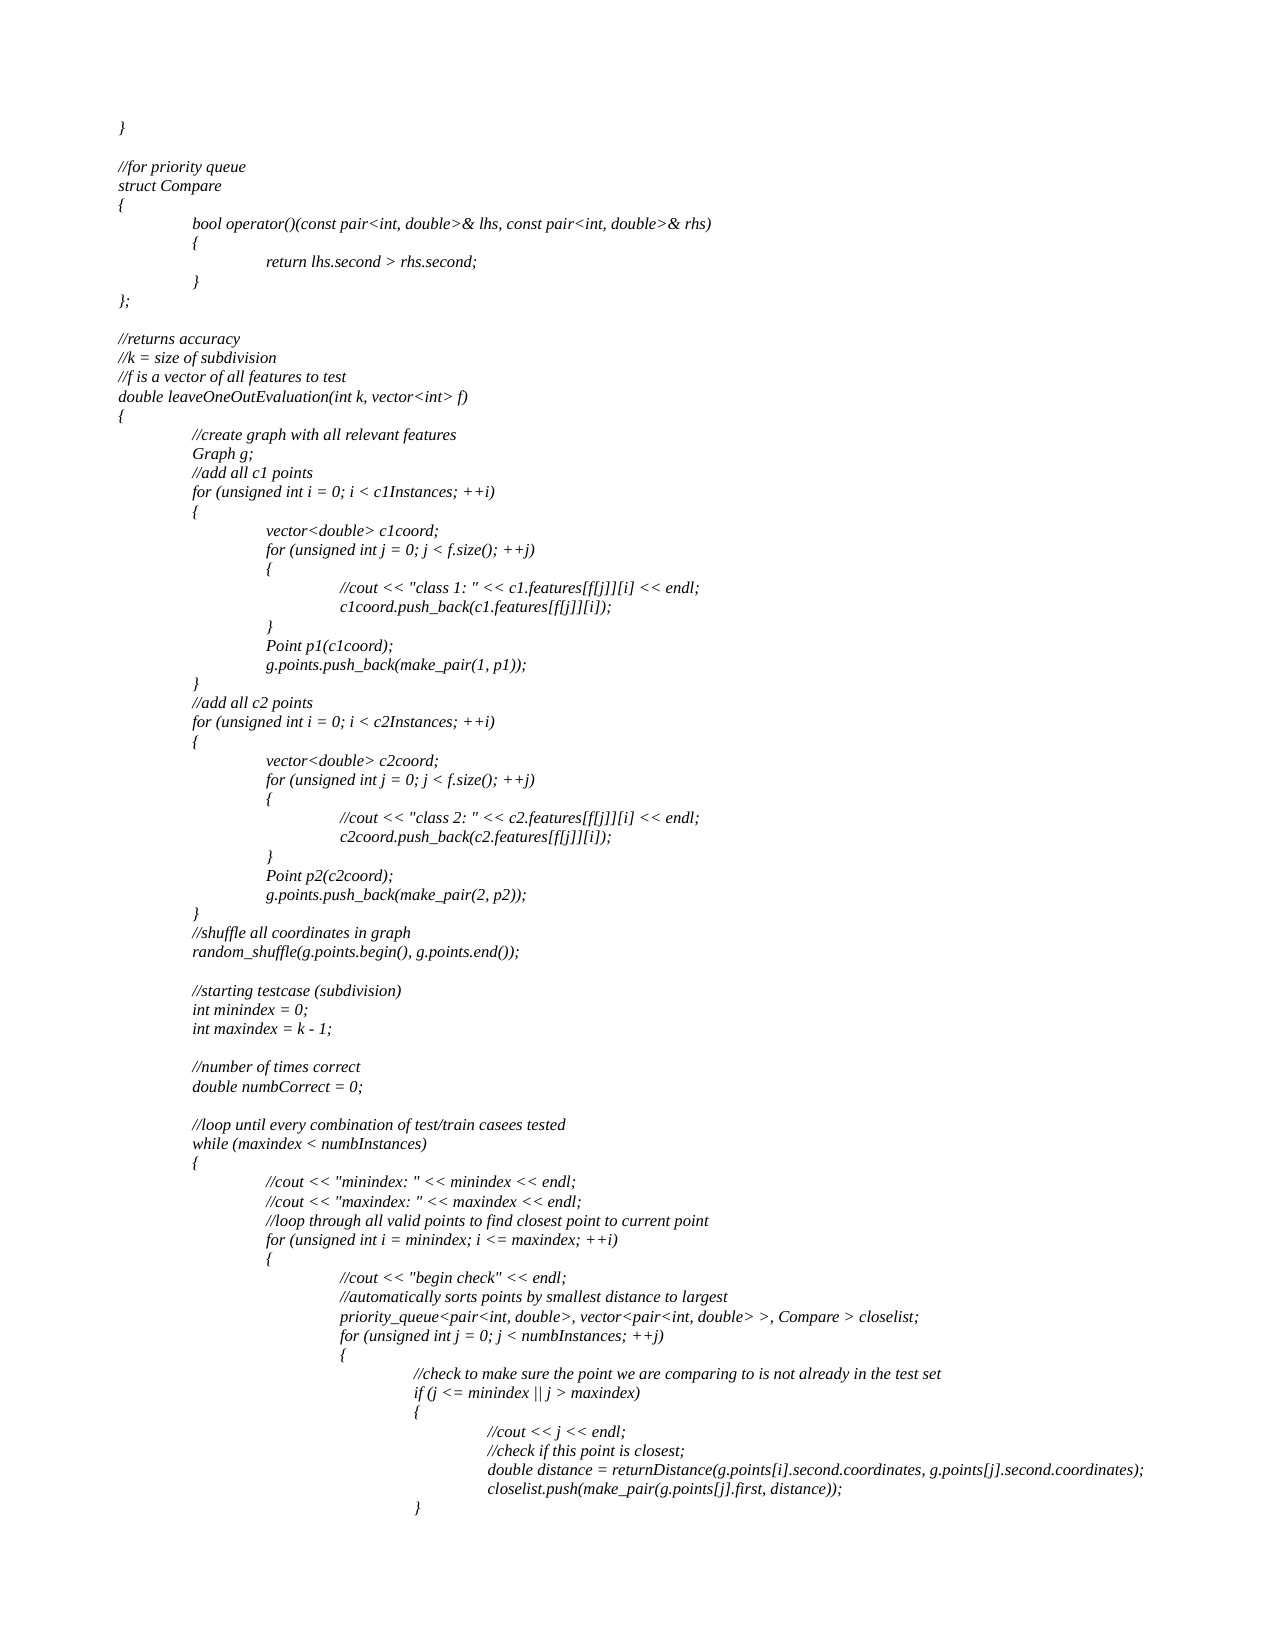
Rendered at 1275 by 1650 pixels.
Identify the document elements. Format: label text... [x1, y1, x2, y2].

text double numbCorrect = 0; [118, 1076, 1157, 1096]
text //number of times correct [118, 1057, 1157, 1076]
text { [118, 789, 1157, 808]
text { [118, 195, 1157, 214]
text //add all c2 points [118, 693, 1157, 712]
text for (unsigned int i = minindex; i <= maxindex; ++i) [118, 1230, 1157, 1249]
text //f is a vector of all features to test [118, 367, 1157, 386]
text int minindex = 0; [118, 1000, 1157, 1019]
text vector<double> c2coord; [118, 751, 1157, 770]
text c2coord.push_back(c2.features[f[j]][i]); [118, 827, 1157, 846]
text //cout << "begin check" << endl; [118, 1268, 1157, 1287]
text for (unsigned int j = 0; j < f.size(); ++j) [118, 540, 1157, 559]
text //cout << "maxindex: " << maxindex << endl; [118, 1191, 1157, 1211]
text //shuffle all coordinates in graph [118, 923, 1157, 942]
text { [118, 559, 1157, 578]
text //cout << "class 2: " << c2.features[f[j]][i] << endl; [118, 808, 1157, 827]
text priority_queue<pair<int, double>, vector<pair<int, double> >, Compare > closelist; [118, 1306, 1157, 1326]
text //check if this point is closest; [118, 1441, 1157, 1460]
text }; [118, 291, 1157, 310]
text vector<double> c1coord; [118, 521, 1157, 540]
text //starting testcase (subdivision) [118, 981, 1157, 1000]
text { [118, 406, 1157, 425]
text } [118, 904, 1157, 923]
text //cout << "class 1: " << c1.features[f[j]][i] << endl; [118, 578, 1157, 597]
text } [118, 271, 1157, 291]
text //add all c1 points [118, 463, 1157, 482]
text } [118, 846, 1157, 866]
text Point p2(c2coord); [118, 866, 1157, 885]
text //create graph with all relevant features [118, 425, 1157, 444]
text Point p1(c1coord); [118, 636, 1157, 655]
text for (unsigned int j = 0; j < numbInstances; ++j) [118, 1326, 1157, 1345]
text int maxindex = k - 1; [118, 1019, 1157, 1038]
text //loop until every combination of test/train casees tested [118, 1115, 1157, 1134]
text random_shuffle(g.points.begin(), g.points.end()); [118, 942, 1157, 961]
text double distance = returnDistance(g.points[i].second.coordinates, g.points[j].second.coordinates); [118, 1460, 1157, 1479]
text bool operator()(const pair<int, double>& lhs, const pair<int, double>& rhs) [118, 214, 1157, 233]
text for (unsigned int i = 0; i < c2Instances; ++i) [118, 712, 1157, 731]
text //for priority queue [118, 156, 1157, 176]
text for (unsigned int j = 0; j < f.size(); ++j) [118, 770, 1157, 789]
text { [118, 1345, 1157, 1364]
text //cout << "minindex: " << minindex << endl; [118, 1172, 1157, 1191]
text } [118, 1498, 1157, 1517]
text //loop through all valid points to find closest point to current point [118, 1211, 1157, 1230]
text { [118, 233, 1157, 252]
text for (unsigned int i = 0; i < c1Instances; ++i) [118, 482, 1157, 501]
text c1coord.push_back(c1.features[f[j]][i]); [118, 597, 1157, 616]
text //returns accuracy [118, 329, 1157, 348]
text g.points.push_back(make_pair(2, p2)); [118, 885, 1157, 904]
text //automatically sorts points by smallest distance to largest [118, 1287, 1157, 1306]
text Graph g; [118, 444, 1157, 463]
text //cout << j << endl; [118, 1421, 1157, 1441]
text } [118, 674, 1157, 693]
text //check to make sure the point we are comparing to is not already in the test set [118, 1364, 1157, 1383]
text { [118, 501, 1157, 521]
text { [118, 1402, 1157, 1421]
text closelist.push(make_pair(g.points[j].first, distance)); [118, 1479, 1157, 1498]
text { [118, 1249, 1157, 1268]
text } [118, 616, 1157, 636]
text double leaveOneOutEvaluation(int k, vector<int> f) [118, 386, 1157, 406]
text //k = size of subdivision [118, 348, 1157, 367]
text if (j <= minindex || j > maxindex) [118, 1383, 1157, 1402]
text { [118, 731, 1157, 751]
text g.points.push_back(make_pair(1, p1)); [118, 655, 1157, 674]
text return lhs.second > rhs.second; [118, 252, 1157, 271]
text while (maxindex < numbInstances) [118, 1134, 1157, 1153]
text { [118, 1153, 1157, 1172]
text } [118, 118, 1157, 137]
text struct Compare [118, 176, 1157, 195]
